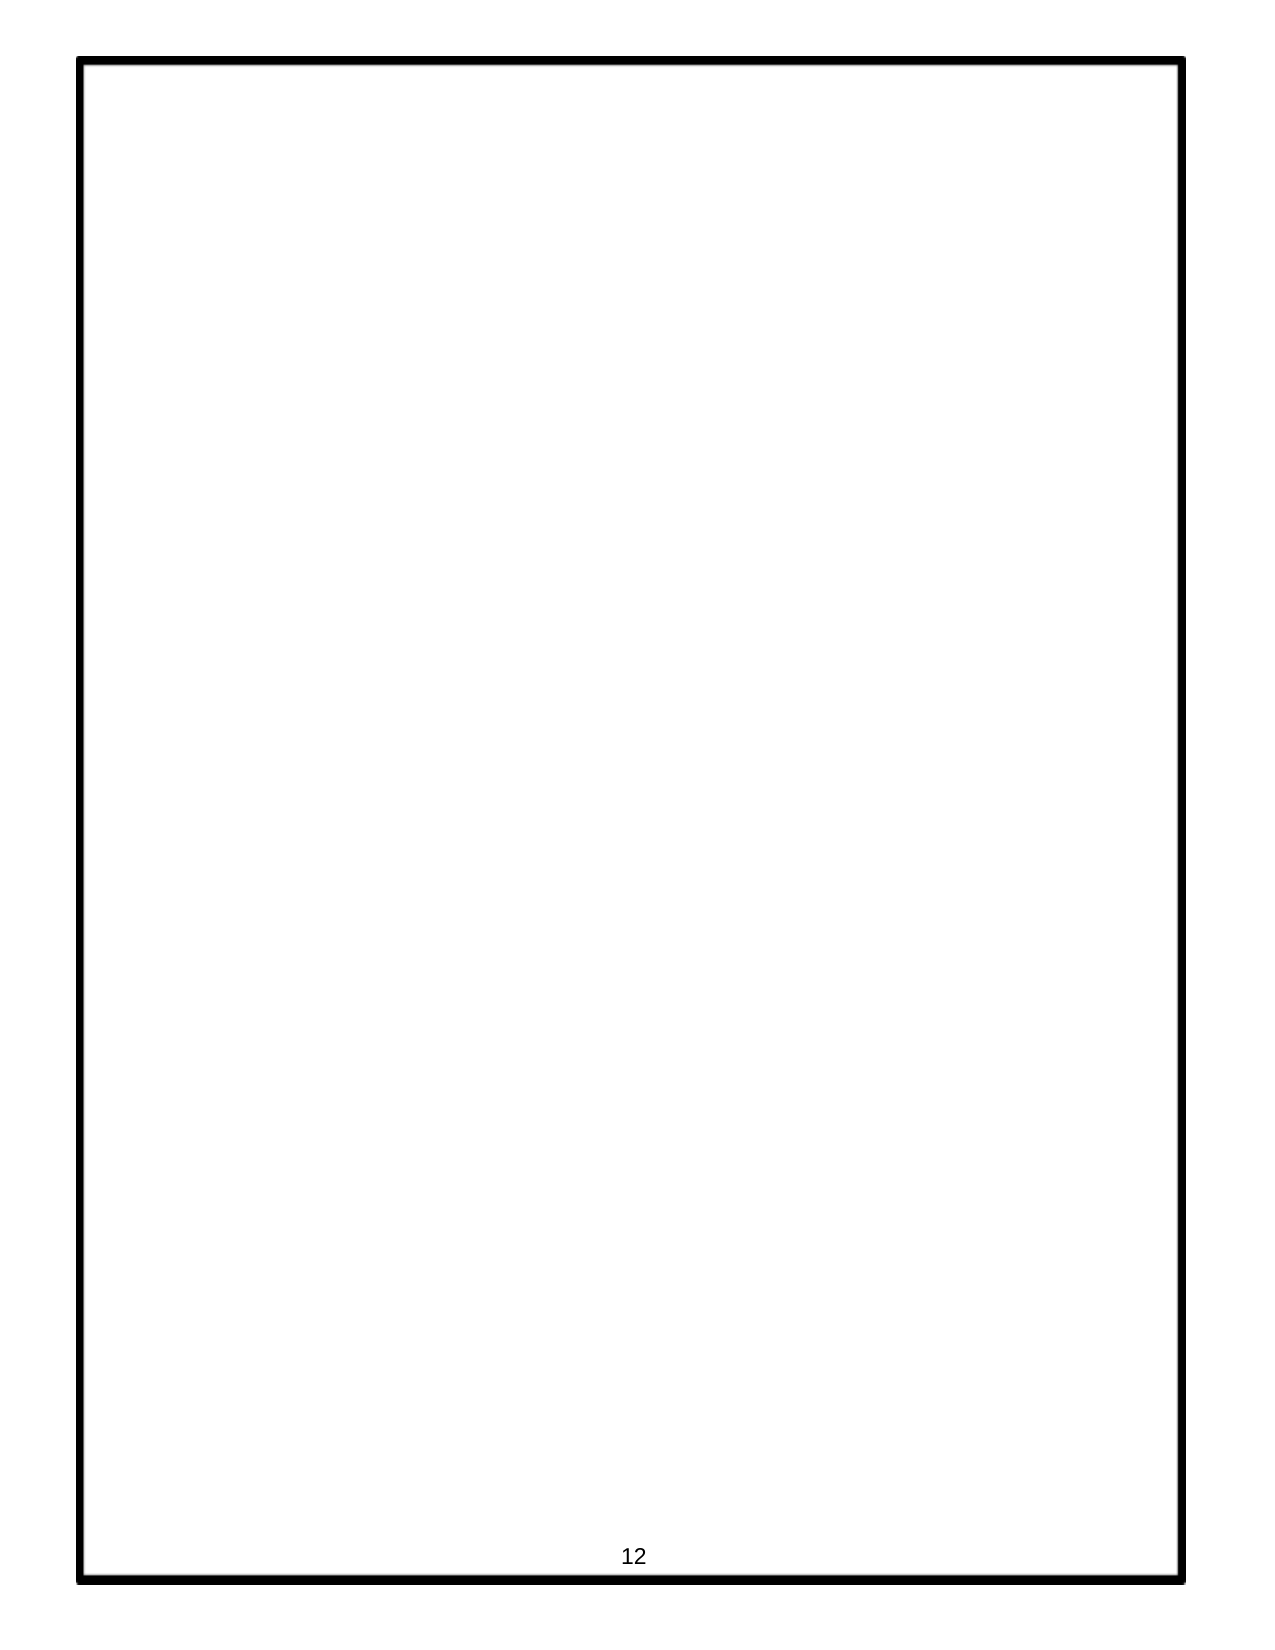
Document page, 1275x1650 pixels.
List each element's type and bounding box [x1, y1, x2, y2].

picture [76, 56, 1186, 1585]
